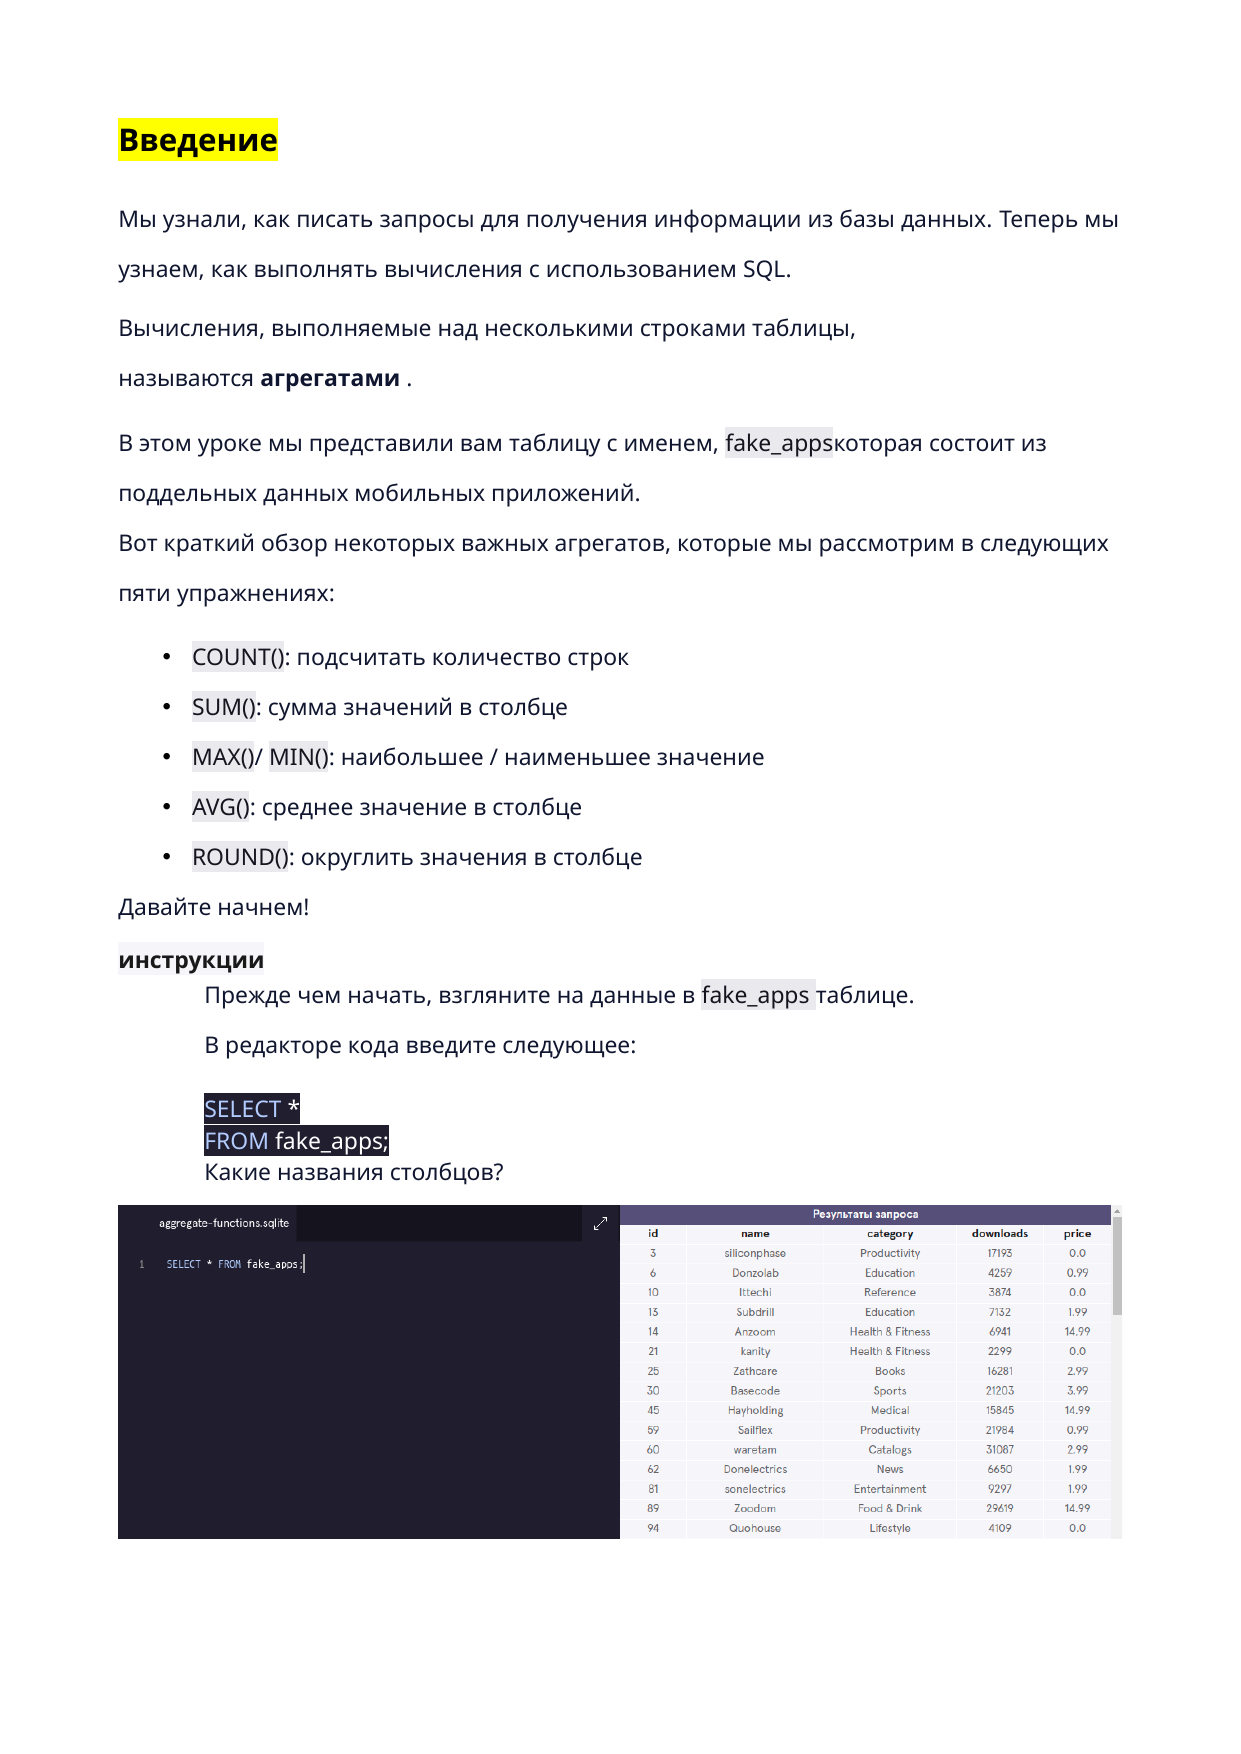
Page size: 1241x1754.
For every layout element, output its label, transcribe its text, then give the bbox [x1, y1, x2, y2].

subtitle инструкции [118, 941, 1122, 975]
list SUM(): сумма значений в столбце [162, 691, 1122, 722]
text В этом уроке мы представили вам таблицу с именем, fake_appsкоторая состоит из поддельных данных мобильных приложений. [118, 427, 1122, 508]
text Вот краткий обзор некоторых важных агрегатов, которые мы рассмотрим в следующих пяти упражнениях: [118, 527, 1122, 608]
text В редакторе кода введите следующее: [204, 1029, 1122, 1060]
picture [118, 1205, 1123, 1539]
list COUNT(): подсчитать количество строк [162, 641, 1122, 672]
text Прежде чем начать, взгляните на данные в fake_apps таблице. [204, 979, 1122, 1010]
list AVG(): среднее значение в столбце [162, 791, 1122, 822]
text FROM fake_apps; [204, 1124, 1122, 1156]
text Давайте начнем! [118, 891, 1122, 922]
text Введение [118, 118, 1122, 161]
text Вычисления, выполняемые над несколькими строками таблицы, называются агрегатами . [118, 312, 1122, 393]
list MAX()/ MIN(): наибольшее / наименьшее значение [162, 741, 1122, 772]
text Мы узнали, как писать запросы для получения информации из базы данных. Теперь мы узнаем, как выполнять вычисления с использованием SQL. [118, 203, 1122, 284]
text Какие названия столбцов? [204, 1156, 1122, 1187]
text SELECT * [204, 1093, 1122, 1124]
list ROUND(): округлить значения в столбце [162, 841, 1122, 872]
